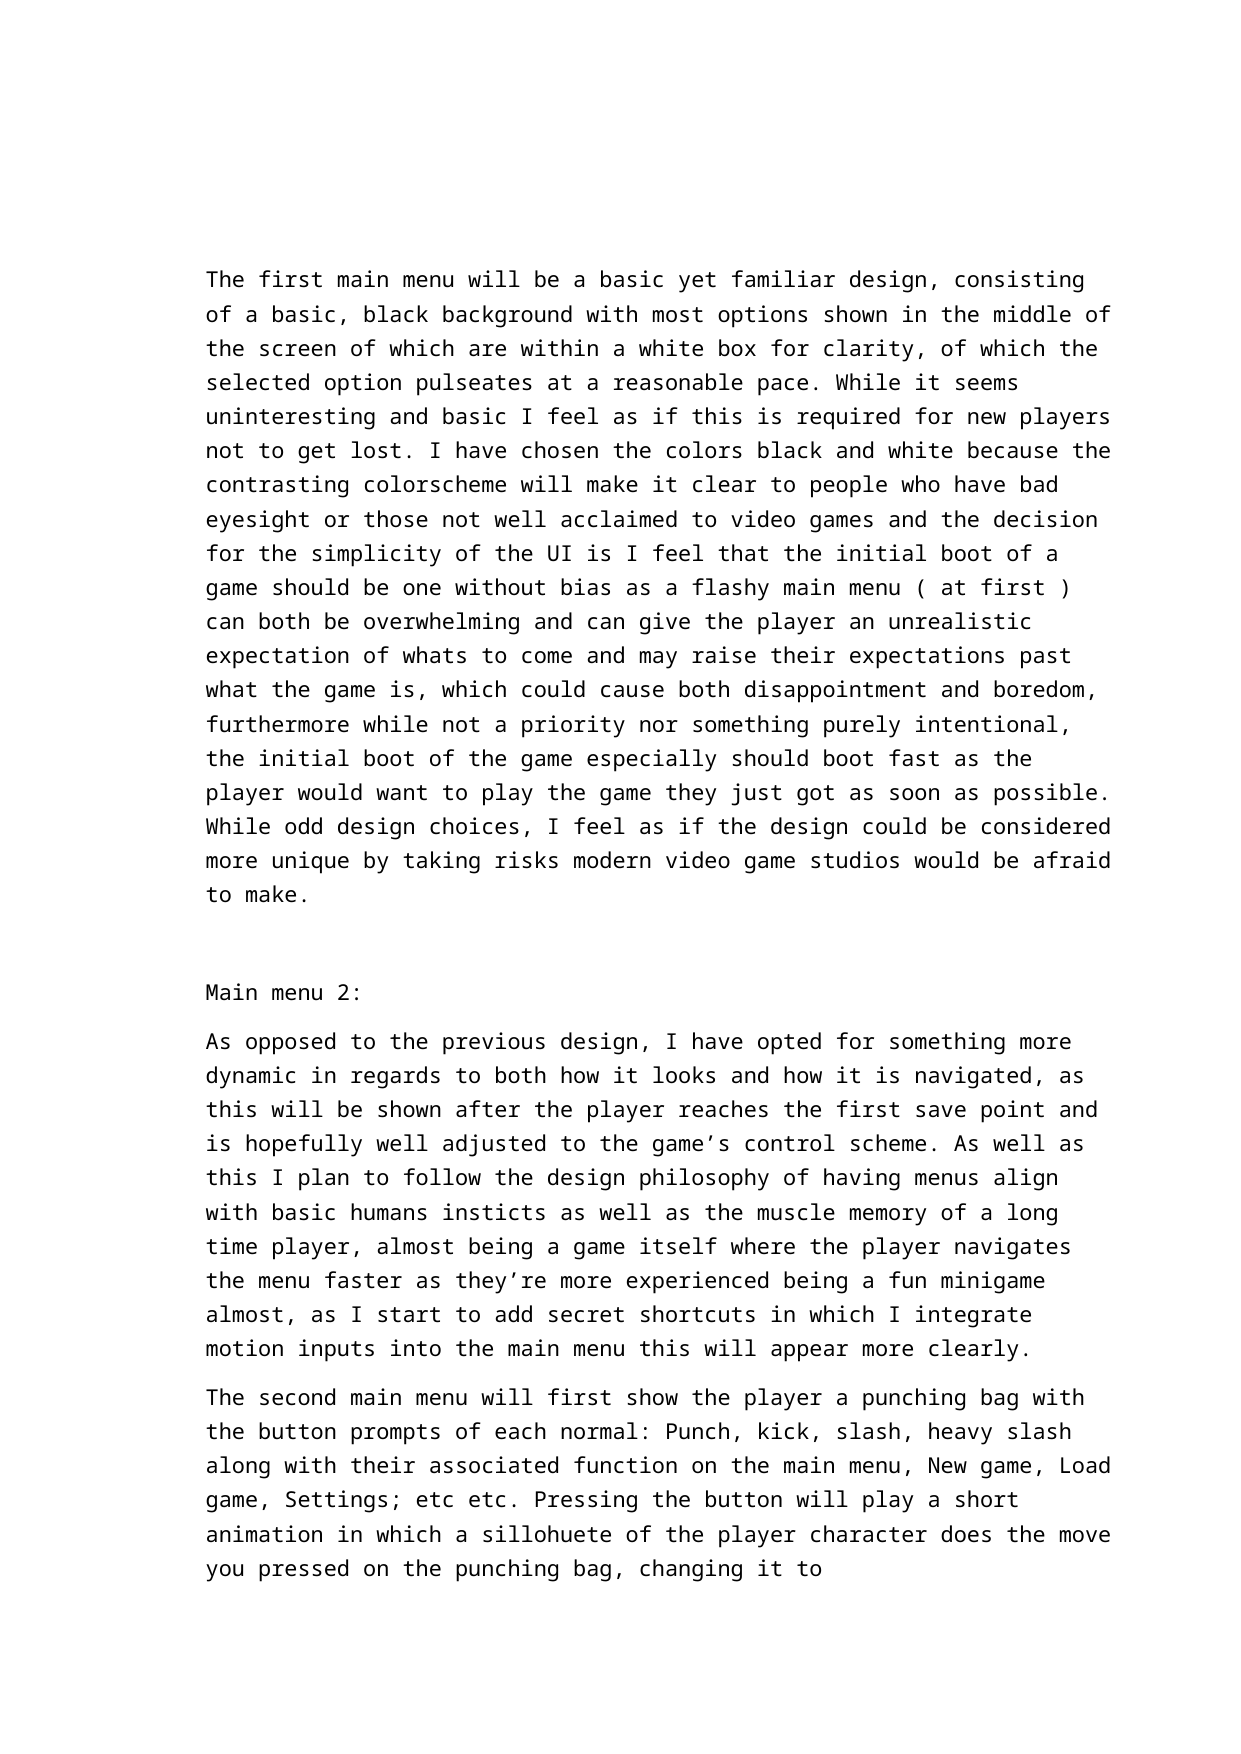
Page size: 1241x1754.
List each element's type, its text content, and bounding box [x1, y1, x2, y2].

text As opposed to the previous design, I have opted for something more dynamic in regards to both how it looks and how it is navigated, as this will be shown after the player reaches the first save point and is hopefully well adjusted to the game’s control scheme. As well as this I plan to follow the design philosophy of having menus align with basic humans insticts as well as the muscle memory of a long time player, almost being a game itself where the player navigates the menu faster as they’re more experienced being a fun minigame almost, as I start to add secret shortcuts in which I integrate motion inputs into the main menu this will appear more clearly. [205, 1026, 1122, 1363]
text The first main menu will be a basic yet familiar design, consisting of a basic, black background with most options shown in the middle of the screen of which are within a white box for clarity, of which the selected option pulseates at a reasonable pace. While it seems uninteresting and basic I feel as if this is required for new players not to get lost. I have chosen the colors black and white because the contrasting colorscheme will make it clear to people who have bad eyesight or those not well acclaimed to video games and the decision for the simplicity of the UI is I feel that the initial boot of a game should be one without bias as a flashy main menu ( at first ) can both be overwhelming and can give the player an unrealistic expectation of whats to come and may raise their expectations past what the game is, which could cause both disappointment and boredom, furthermore while not a priority nor something purely intentional, the initial boot of the game especially should boot fast as the player would want to play the game they just got as soon as possible. While odd design choices, I feel as if the design could be considered more unique by taking risks modern video game studios would be afraid to make. [205, 264, 1122, 909]
text The second main menu will first show the player a punching bag with the button prompts of each normal: Punch, kick, slash, heavy slash along with their associated function on the main menu, New game, Load game, Settings; etc etc. Pressing the button will play a short animation in which a sillohuete of the player character does the move you pressed on the punching bag, changing it to [205, 1382, 1122, 1582]
text Main menu 2: [205, 977, 1122, 1007]
